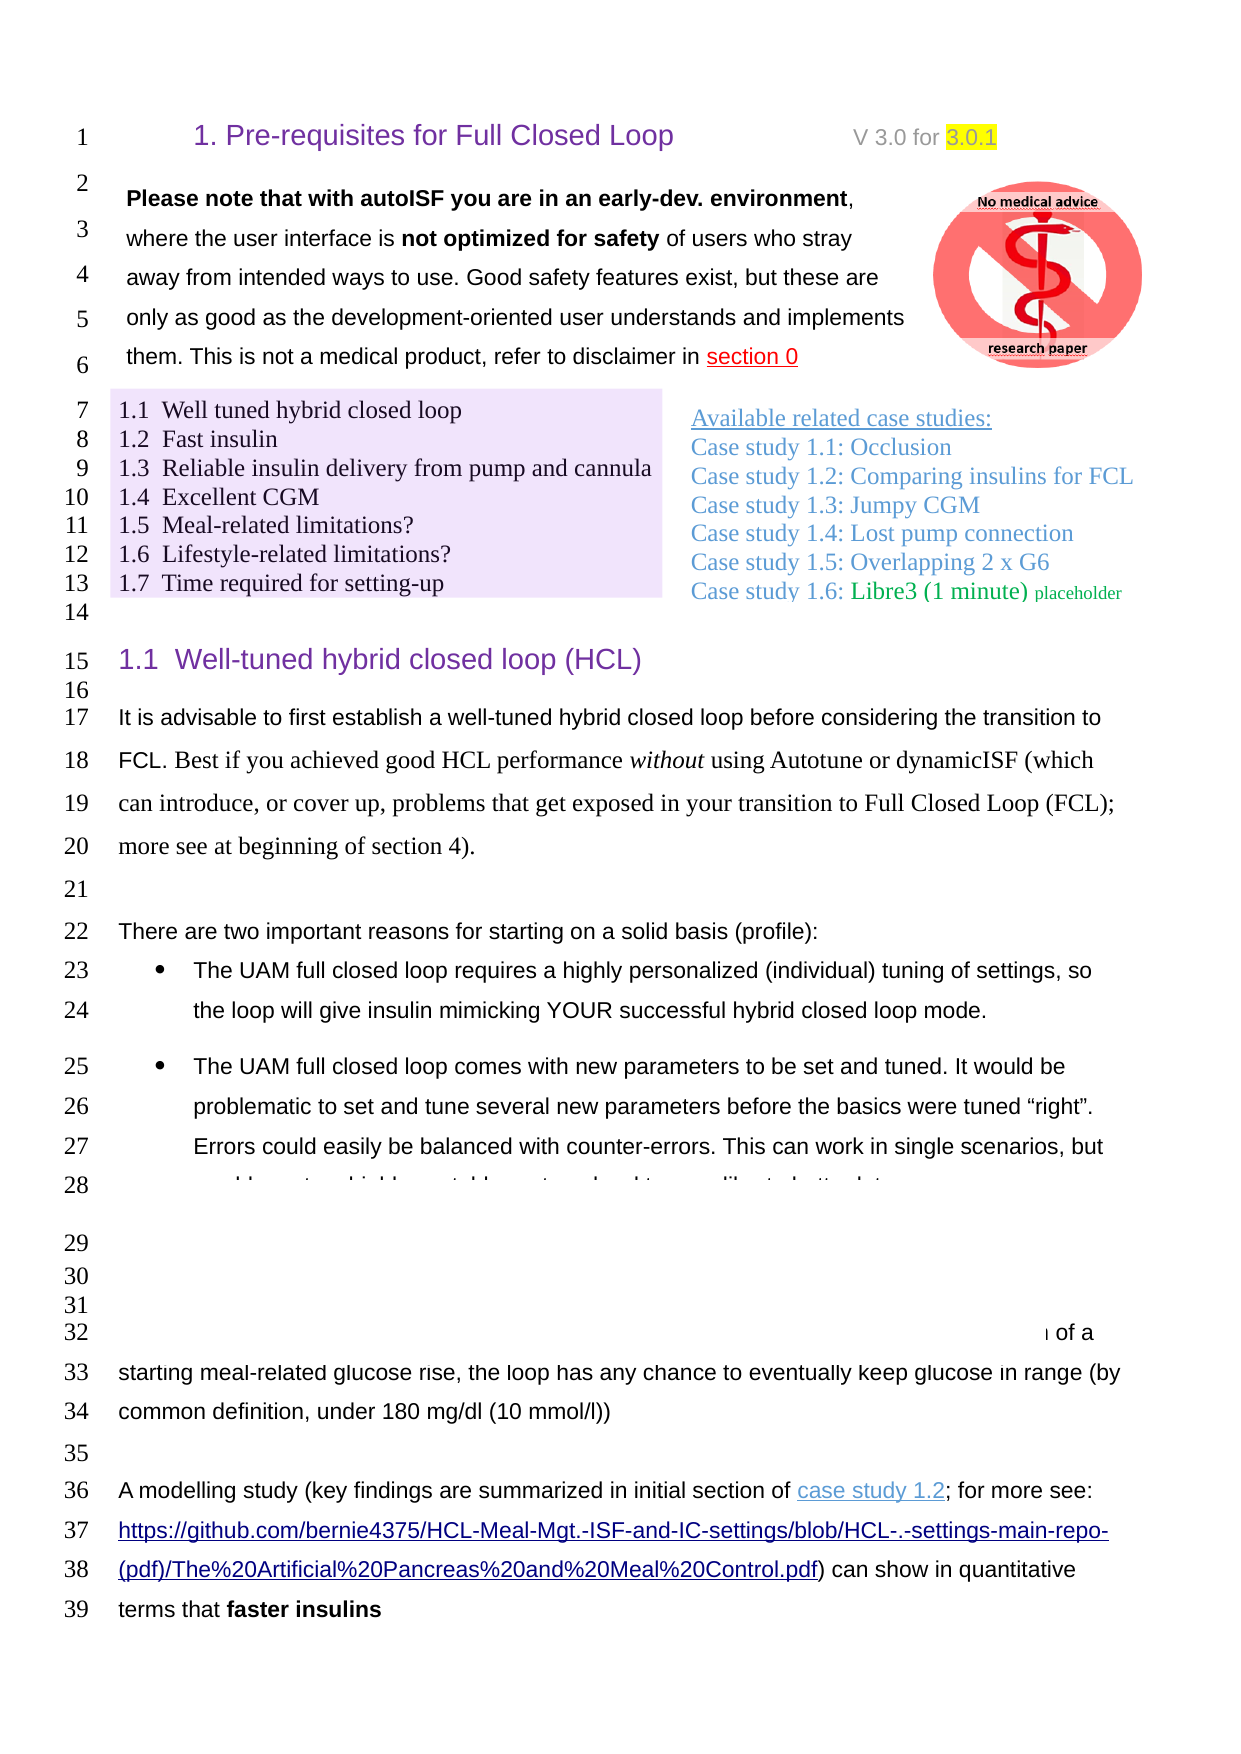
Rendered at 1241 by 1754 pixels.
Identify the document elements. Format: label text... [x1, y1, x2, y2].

text Available related case studies: [691, 403, 1139, 432]
text Case study 1.3: Jumpy CGM [691, 490, 1139, 518]
list 1. Pre-requisites for Full Closed Loop V 3.0 for 3.0.1 [83, 1180, 1046, 1365]
text Case study 1.4: Lost pump connection [691, 518, 1139, 547]
text Case study 1.2: Comparing insulins for FCL [691, 461, 1139, 490]
text There are two important reasons for starting on a solid basis (profile): [118, 918, 1122, 944]
text 1.4 Excellent CGM [663, 482, 676, 510]
text 1.1 Well tuned hybrid closed loop [663, 395, 1122, 424]
text Please note that with autoISF you are in an early-dev. environment, where the user interface is not optimized for safety of users who stray away from intended ways to use. Good safety features exist, but these are only as good as the development-oriented user understands and implements them. This is not a medical product, refer to disclaimer in section 0 [126, 185, 911, 370]
text 1.2 Fast insulin [663, 424, 676, 453]
text 1.1 Well-tuned hybrid closed loop (HCL) [118, 642, 1122, 676]
list The UAM full closed loop requires a highly personalized (individual) tuning of settings, so the loop will give insulin mimicking YOUR successful hybrid closed loop mode. [156, 957, 1122, 1023]
text Case study 1.1: Occlusion [691, 432, 1139, 461]
list 1. Pre-requisites for Full Closed Loop V 3.0 for 3.0.1 [914, 168, 1163, 380]
text Case study 1.6: Libre3 (1 minute) placeholder [691, 576, 1139, 602]
text If the user does not bolus for meals, clearly a very fast insulin is needed so, upon realization of a starting meal-related glucose rise, the loop has any chance to eventually keep glucose in range (by common definition, under 180 mg/dl (10 mmol/l)) [118, 1319, 1122, 1425]
text Case study 1.5: Overlapping 2 x G6 [691, 547, 1139, 576]
text 1.2 Fast insulin (Lyumjev, Fiasp, Apidra?) [1046, 1257, 1122, 1291]
list 1. Pre-requisites for Full Closed Loop V 3.0 for 3.0.1 [193, 118, 1122, 152]
text A modelling study (key findings are summarized in initial section of case study 1.2; for more see: https://github.com/bernie4375/HCL-Meal-Mgt.-ISF-and-IC-settings/blob/HCL-.-settings-main-repo-(pdf)/The%20Artificial%20Pancreas%20and%20Meal%20Control.pdf) can show in quantitative terms that faster insulins [118, 1477, 1122, 1622]
list The UAM full closed loop comes with new parameters to be set and tuned. It would be problematic to set and tune several new parameters before the basics were tuned “right”. Errors could easily be balanced with counter-errors. This can work in single scenarios, but would create a highly unstable system, hard to re-calibrate better later. [156, 1053, 1122, 1198]
text It is advisable to first establish a well-tuned hybrid closed loop before considering the transition to FCL. Best if you achieved good HCL performance without using Autotune or dynamicISF (which can introduce, or cover up, problems that get exposed in your transition to Full Closed Loop (FCL); more see at beginning of section 4). [118, 704, 1122, 860]
